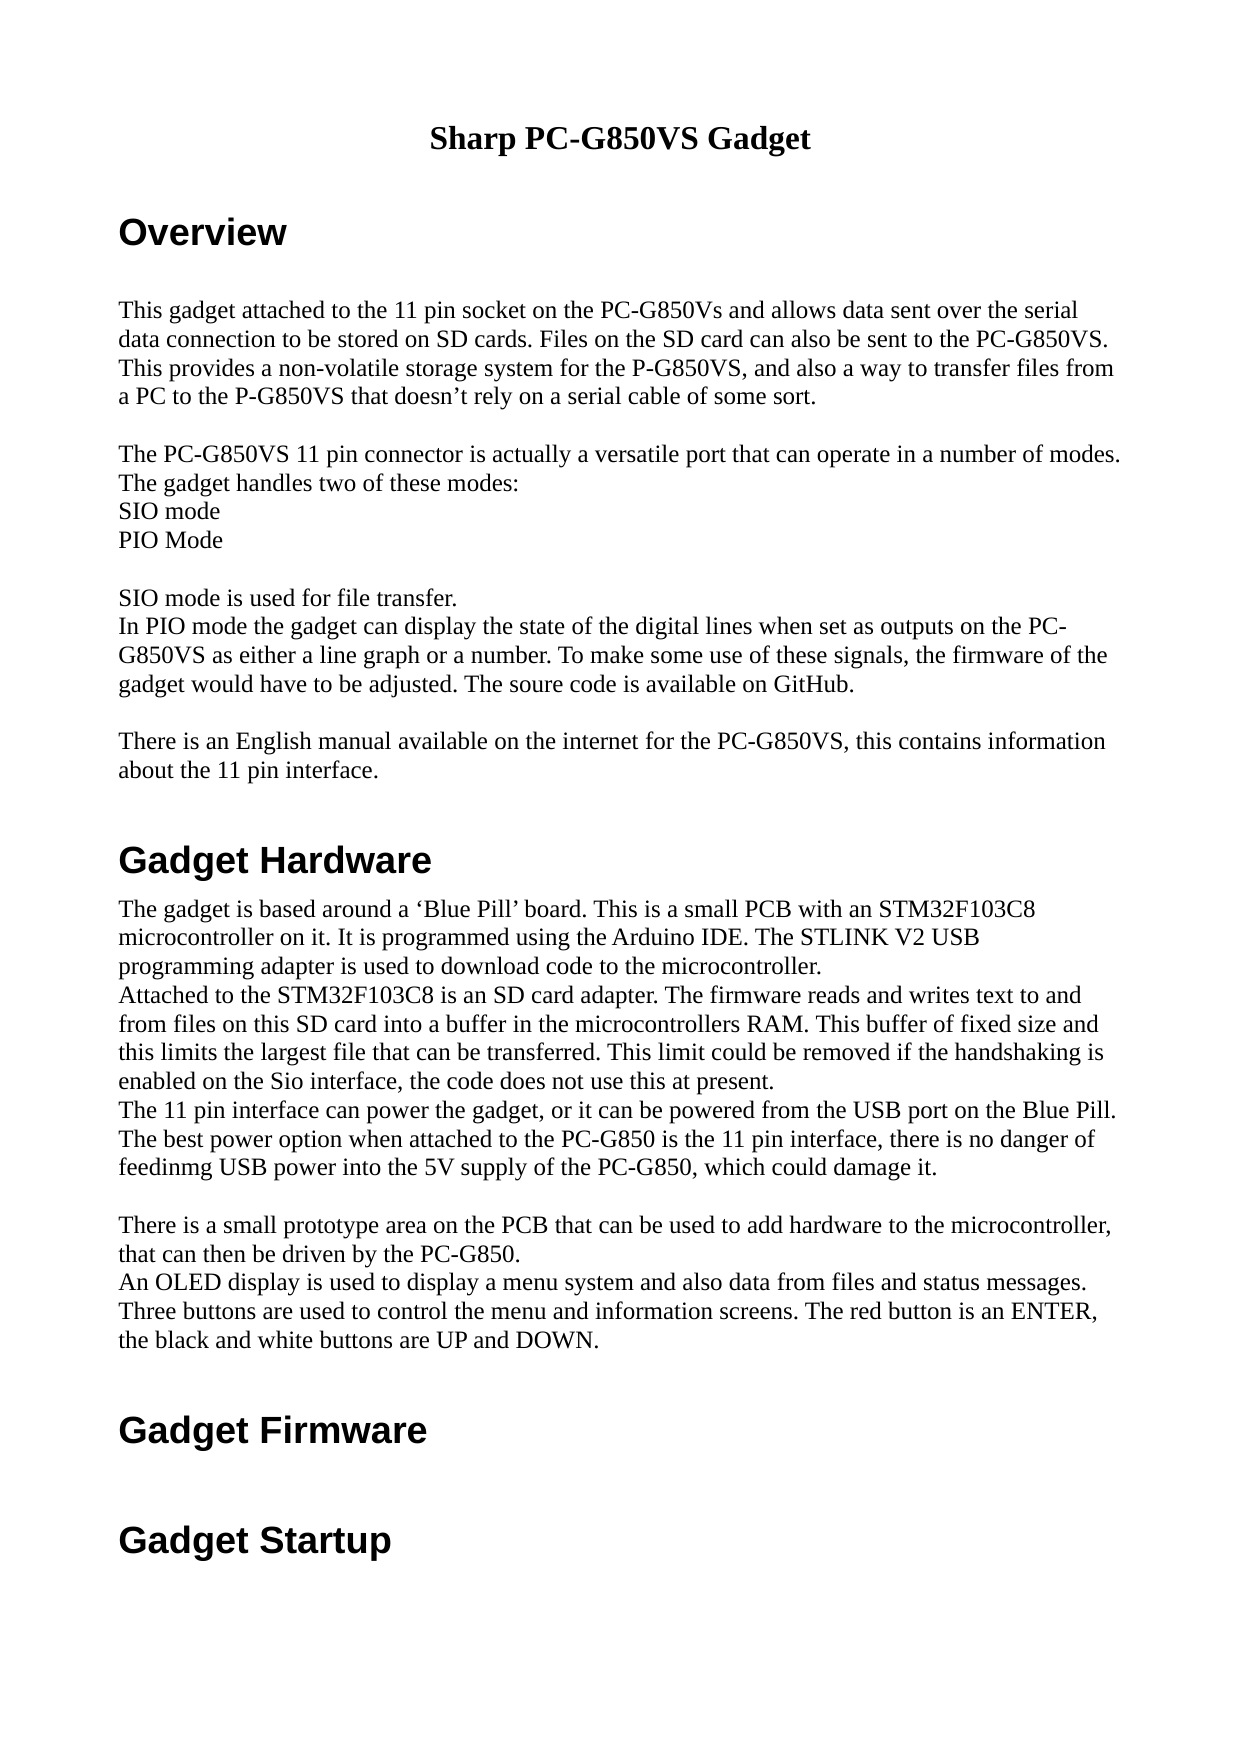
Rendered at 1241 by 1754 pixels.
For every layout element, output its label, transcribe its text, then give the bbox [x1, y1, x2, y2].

text In PIO mode the gadget can display the state of the digital lines when set as outputs on the PC-G850VS as either a line graph or a number. To make some use of these signals, the firmware of the gadget would have to be adjusted. The soure code is available on GitHub. [118, 611, 1122, 698]
text The gadget is based around a ‘Blue Pill’ board. This is a small PCB with an STM32F103C8 microcontroller on it. It is programmed using the Arduino IDE. The STLINK V2 USB programming adapter is used to download code to the microcontroller. [118, 894, 1122, 980]
text There is a small prototype area on the PCB that can be used to add hardware to the microcontroller, that can then be driven by the PC-G850. [118, 1210, 1122, 1267]
text There is an English manual available on the internet for the PC-G850VS, this contains information about the 11 pin interface. [118, 726, 1122, 784]
text PIO Mode [118, 525, 1122, 554]
text SIO mode is used for file transfer. [118, 583, 1122, 611]
text The PC-G850VS 11 pin connector is actually a versatile port that can operate in a number of modes. The gadget handles two of these modes: [118, 439, 1122, 496]
text This gadget attached to the 11 pin socket on the PC-G850Vs and allows data sent over the serial data connection to be stored on SD cards. Files on the SD card can also be sent to the PC-G850VS. This provides a non-volatile storage system for the P-G850VS, and also a way to transfer files from a PC to the P-G850VS that doesn’t rely on a serial cable of some sort. [118, 295, 1122, 410]
subtitle Overview [118, 210, 1122, 254]
subtitle Gadget Firmware [118, 1407, 1122, 1451]
text SIO mode [118, 496, 1122, 525]
text Attached to the STM32F103C8 is an SD card adapter. The firmware reads and writes text to and from files on this SD card into a buffer in the microcontrollers RAM. This buffer of fixed size and this limits the largest file that can be transferred. This limit could be removed if the handshaking is enabled on the Sio interface, the code does not use this at present. [118, 980, 1122, 1095]
text Three buttons are used to control the menu and information screens. The red button is an ENTER, the black and white buttons are UP and DOWN. [118, 1296, 1122, 1354]
subtitle Gadget Hardware [118, 838, 1122, 881]
subtitle Gadget Startup [118, 1517, 1122, 1561]
text An OLED display is used to display a menu system and also data from files and status messages. [118, 1267, 1122, 1296]
text Sharp PC-G850VS Gadget [118, 118, 1122, 156]
text The 11 pin interface can power the gadget, or it can be powered from the USB port on the Blue Pill. The best power option when attached to the PC-G850 is the 11 pin interface, there is no danger of feedinmg USB power into the 5V supply of the PC-G850, which could damage it. [118, 1095, 1122, 1181]
